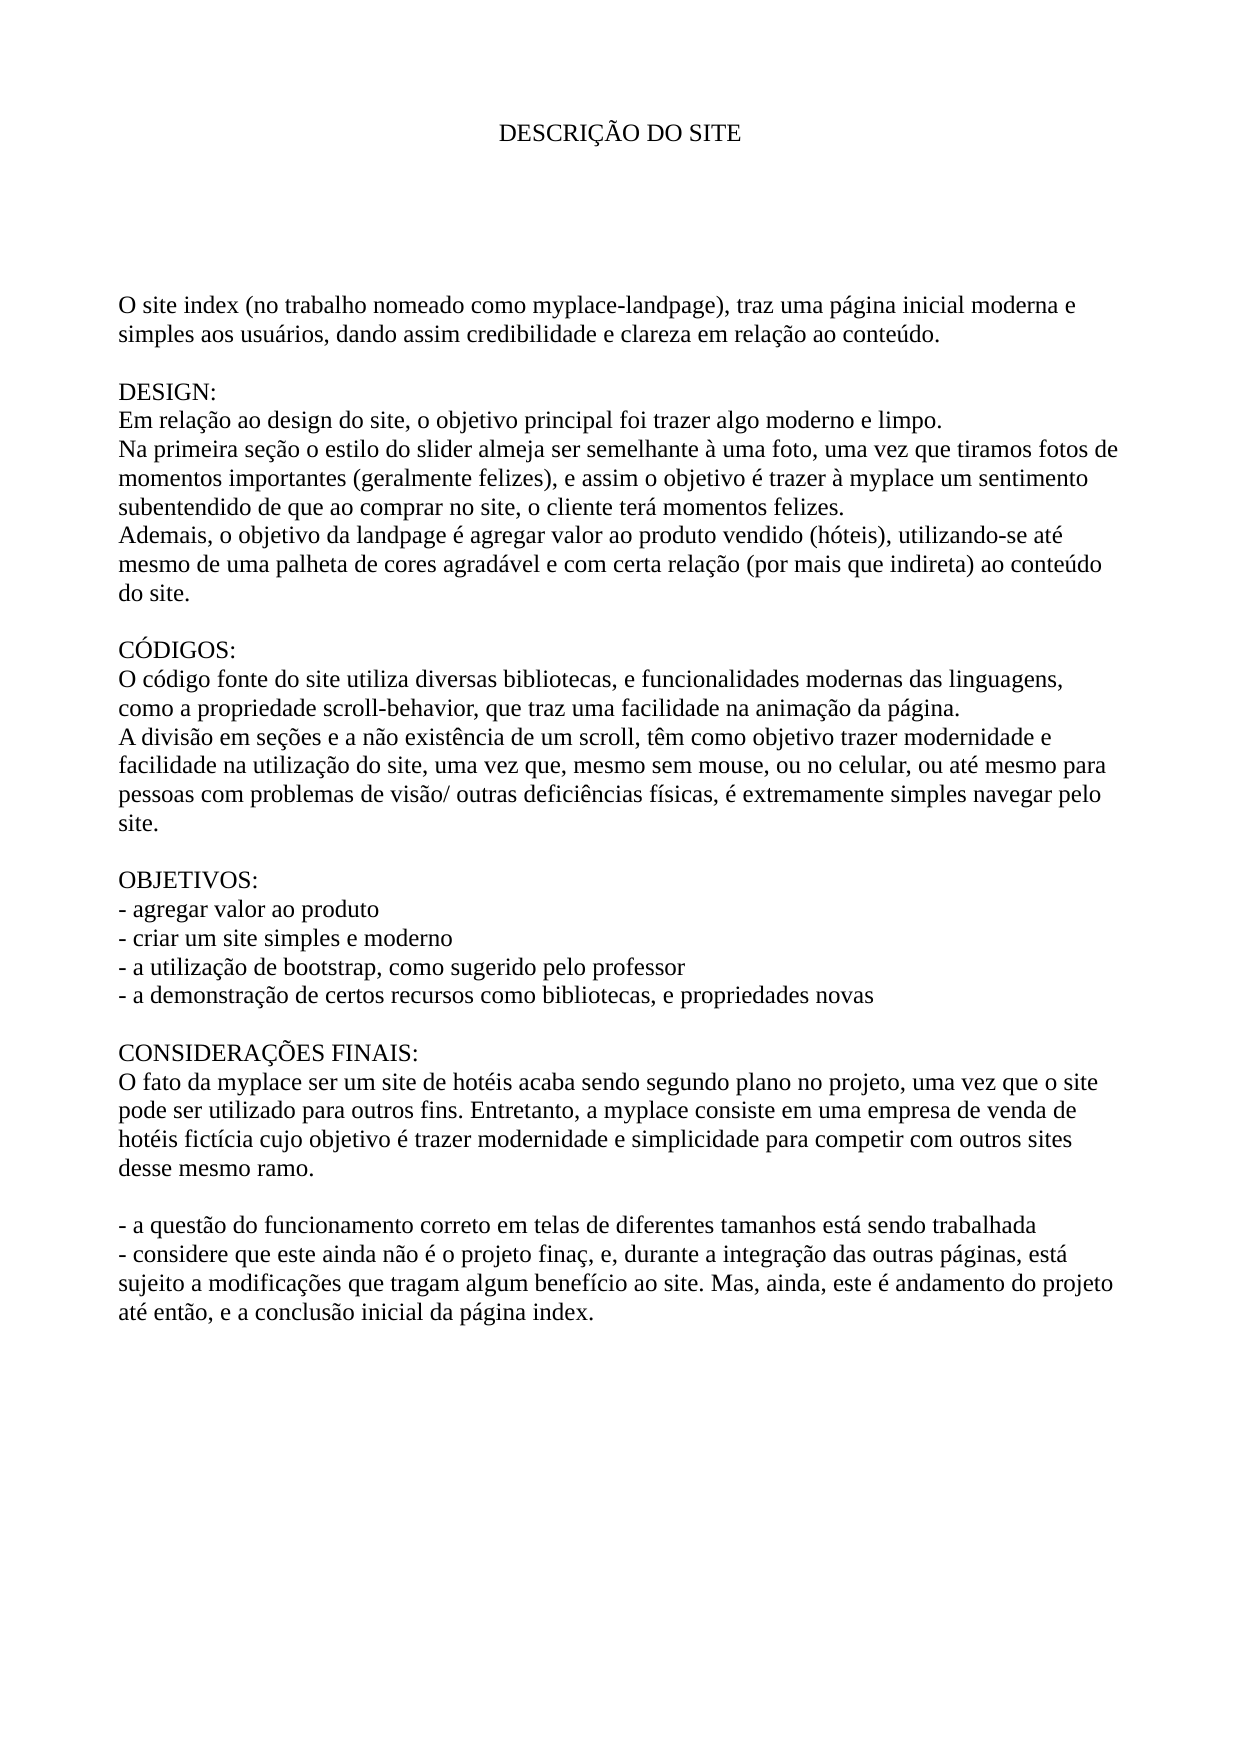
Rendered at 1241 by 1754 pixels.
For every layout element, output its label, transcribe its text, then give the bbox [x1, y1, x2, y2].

text DESIGN: [118, 377, 1122, 406]
text O código fonte do site utiliza diversas bibliotecas, e funcionalidades modernas das linguagens, como a propriedade scroll-behavior, que traz uma facilidade na animação da página. [118, 664, 1122, 722]
text DESCRIÇÃO DO SITE [118, 118, 1122, 147]
text CÓDIGOS: [118, 636, 1122, 664]
text O site index (no trabalho nomeado como myplace-landpage), traz uma página inicial moderna e simples aos usuários, dando assim credibilidade e clareza em relação ao conteúdo. [118, 291, 1122, 348]
text CONSIDERAÇÕES FINAIS: [118, 1038, 1122, 1067]
text Ademais, o objetivo da landpage é agregar valor ao produto vendido (hóteis), utilizando-se até mesmo de uma palheta de cores agradável e com certa relação (por mais que indireta) ao conteúdo do site. [118, 521, 1122, 607]
text O fato da myplace ser um site de hotéis acaba sendo segundo plano no projeto, uma vez que o site pode ser utilizado para outros fins. Entretanto, a myplace consiste em uma empresa de venda de hotéis fictícia cujo objetivo é trazer modernidade e simplicidade para competir com outros sites desse mesmo ramo. [118, 1067, 1122, 1182]
text - criar um site simples e moderno [118, 923, 1122, 952]
text - considere que este ainda não é o projeto finaç, e, durante a integração das outras páginas, está sujeito a modificações que tragam algum benefício ao site. Mas, ainda, este é andamento do projeto até então, e a conclusão inicial da página index. [118, 1239, 1122, 1326]
text OBJETIVOS: [118, 866, 1122, 894]
text A divisão em seções e a não existência de um scroll, têm como objetivo trazer modernidade e facilidade na utilização do site, uma vez que, mesmo sem mouse, ou no celular, ou até mesmo para pessoas com problemas de visão/ outras deficiências físicas, é extremamente simples navegar pelo site. [118, 722, 1122, 837]
text - agregar valor ao produto [118, 894, 1122, 923]
text - a questão do funcionamento correto em telas de diferentes tamanhos está sendo trabalhada [118, 1211, 1122, 1239]
text Em relação ao design do site, o objetivo principal foi trazer algo moderno e limpo. [118, 406, 1122, 434]
text - a utilização de bootstrap, como sugerido pelo professor [118, 952, 1122, 981]
text - a demonstração de certos recursos como bibliotecas, e propriedades novas [118, 981, 1122, 1009]
text Na primeira seção o estilo do slider almeja ser semelhante à uma foto, uma vez que tiramos fotos de momentos importantes (geralmente felizes), e assim o objetivo é trazer à myplace um sentimento subentendido de que ao comprar no site, o cliente terá momentos felizes. [118, 434, 1122, 521]
